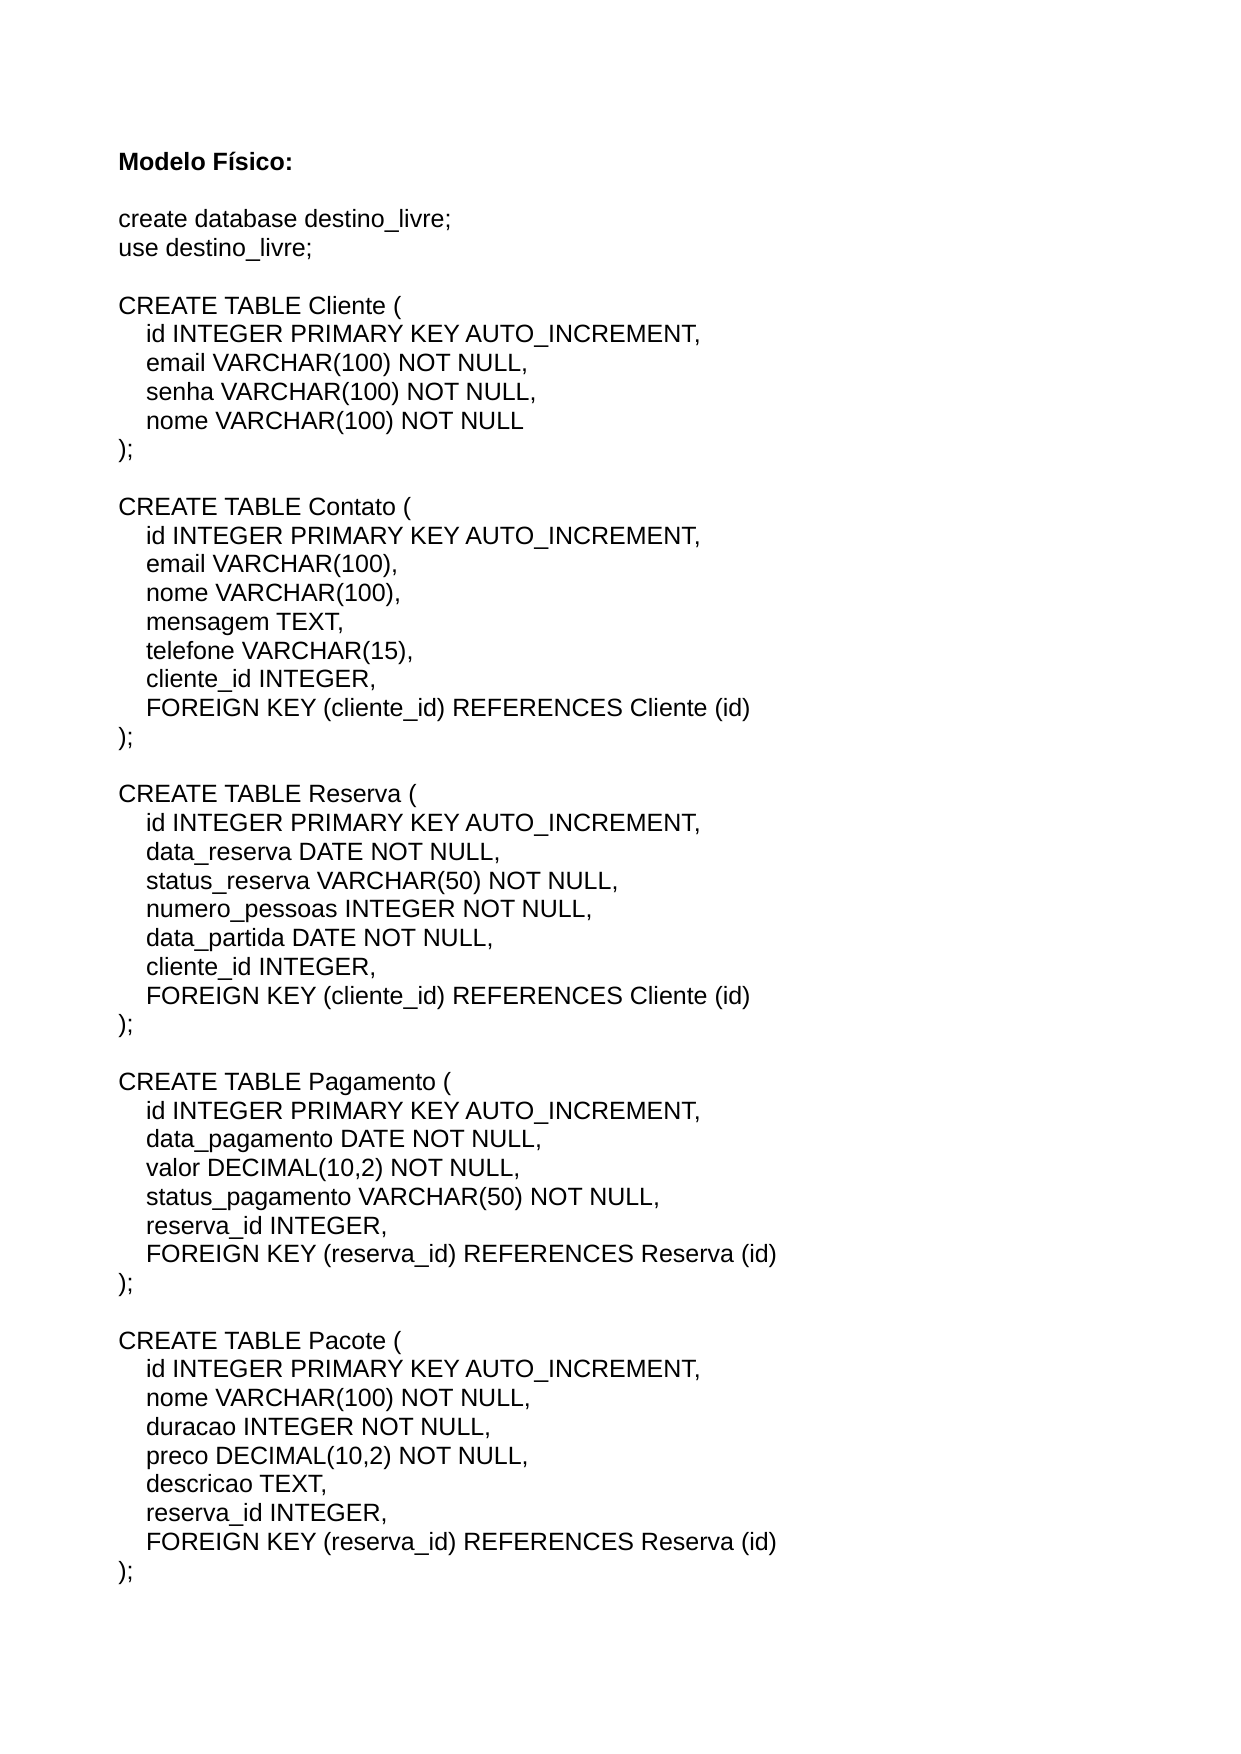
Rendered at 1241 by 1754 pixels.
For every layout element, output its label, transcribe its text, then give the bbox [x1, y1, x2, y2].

text Modelo Físico: create database destino_livre; use destino_livre; CREATE TABLE Cliente ( id INTEGER PRIMARY KEY AUTO_INCREMENT, email VARCHAR(100) NOT NULL, senha VARCHAR(100) NOT NULL, nome VARCHAR(100) NOT NULL ); CREATE TABLE Contato ( id INTEGER PRIMARY KEY AUTO_INCREMENT, email VARCHAR(100), nome VARCHAR(100), mensagem TEXT, telefone VARCHAR(15), cliente_id INTEGER, FOREIGN KEY (cliente_id) REFERENCES Cliente (id) ); CREATE TABLE Reserva ( id INTEGER PRIMARY KEY AUTO_INCREMENT, data_reserva DATE NOT NULL, status_reserva VARCHAR(50) NOT NULL, numero_pessoas INTEGER NOT NULL, data_partida DATE NOT NULL, cliente_id INTEGER, FOREIGN KEY (cliente_id) REFERENCES Cliente (id) ); CREATE TABLE Pagamento ( id INTEGER PRIMARY KEY AUTO_INCREMENT, data_pagamento DATE NOT NULL, valor DECIMAL(10,2) NOT NULL, status_pagamento VARCHAR(50) NOT NULL, reserva_id INTEGER, FOREIGN KEY (reserva_id) REFERENCES Reserva (id) ); CREATE TABLE Pacote ( id INTEGER PRIMARY KEY AUTO_INCREMENT, nome VARCHAR(100) NOT NULL, duracao INTEGER NOT NULL, preco DECIMAL(10,2) NOT NULL, descricao TEXT, reserva_id INTEGER, FOREIGN KEY (reserva_id) REFERENCES Reserva (id) ); [118, 118, 1122, 1613]
